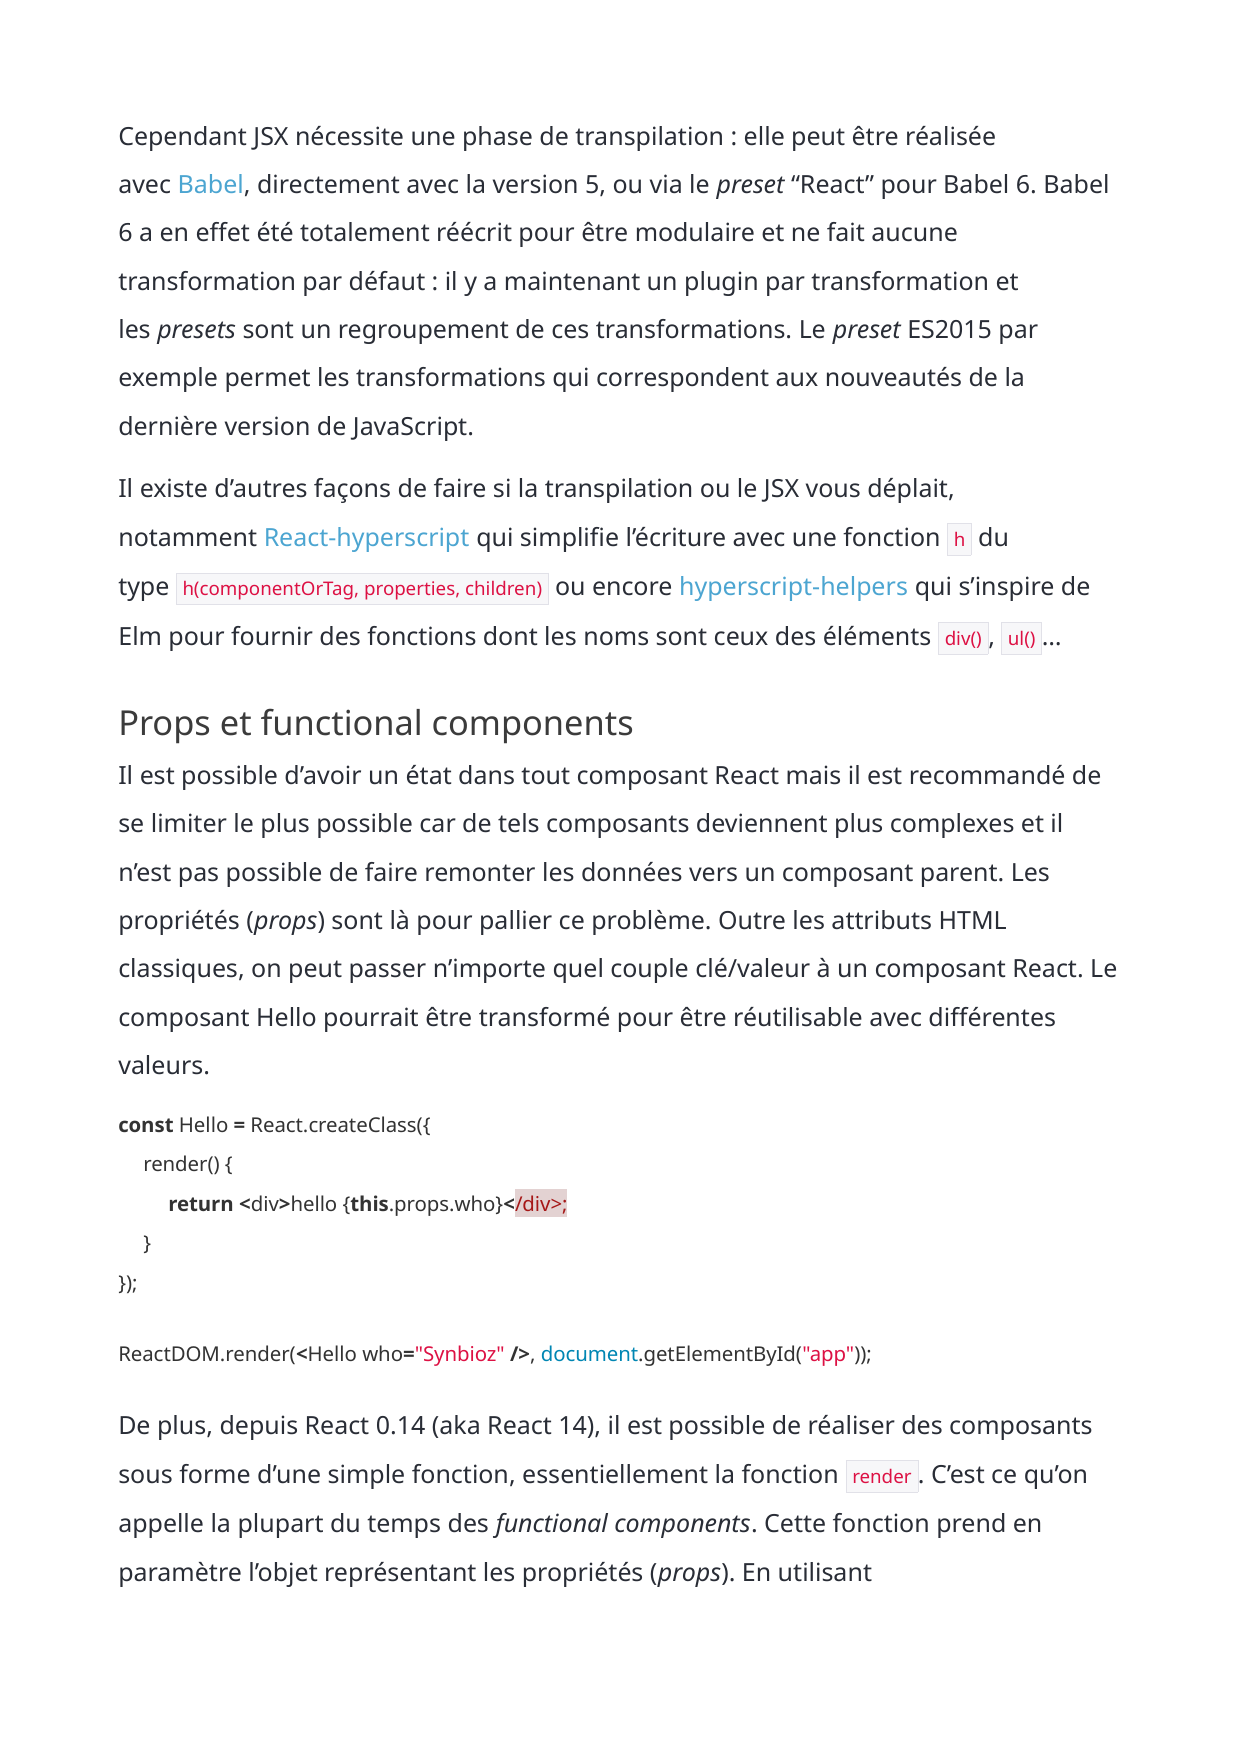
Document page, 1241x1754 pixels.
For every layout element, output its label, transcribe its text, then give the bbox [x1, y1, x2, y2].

text Il existe d’autres façons de faire si la transpilation ou le JSX vous déplait, notamment React-hyperscript qui simplifie l’écriture avec une fonction h du type h(componentOrTag, properties, children) ou encore hyperscript-helpers qui s’inspire de Elm pour fournir des fonctions dont les noms sont ceux des éléments div(), ul()… [118, 471, 1122, 654]
text De plus, depuis React 0.14 (aka React 14), il est possible de réaliser des composants sous forme d’une simple fonction, essentiellement la fonction render. C’est ce qu’on appelle la plupart du temps des functional components. Cette fonction prend en paramètre l’objet représentant les propriétés (props). En utilisant [118, 1408, 1122, 1588]
text ReactDOM.render(<Hello who="Synbioz" />, document.getElementById("app")); [118, 1339, 1122, 1367]
text return <div>hello {this.props.who}</div>; [118, 1189, 1122, 1217]
text Il est possible d’avoir un état dans tout composant React mais il est recommandé de se limiter le plus possible car de tels composants deviennent plus complexes et il n’est pas possible de faire remonter les données vers un composant parent. Les propriétés (props) sont là pour pallier ce problème. Outre les attributs HTML classiques, on peut passer n’importe quel couple clé/valeur à un composant React. Le composant Hello pourrait être transformé pour être réutilisable avec différentes valeurs. [118, 757, 1122, 1082]
text const Hello = React.createClass({ [118, 1110, 1122, 1138]
text render() { [118, 1150, 1122, 1178]
text }); [118, 1269, 1122, 1296]
subtitle Props et functional components [118, 698, 1122, 745]
text Cependant JSX nécessite une phase de transpilation : elle peut être réalisée avec Babel, directement avec la version 5, ou via le preset “React” pour Babel 6. Babel 6 a en effet été totalement réécrit pour être modulaire et ne fait aucune transformation par défaut : il y a maintenant un plugin par transformation et les presets sont un regroupement de ces transformations. Le preset ES2015 par exemple permet les transformations qui correspondent aux nouveautés de la dernière version de JavaScript. [118, 118, 1122, 442]
text } [118, 1229, 1122, 1257]
